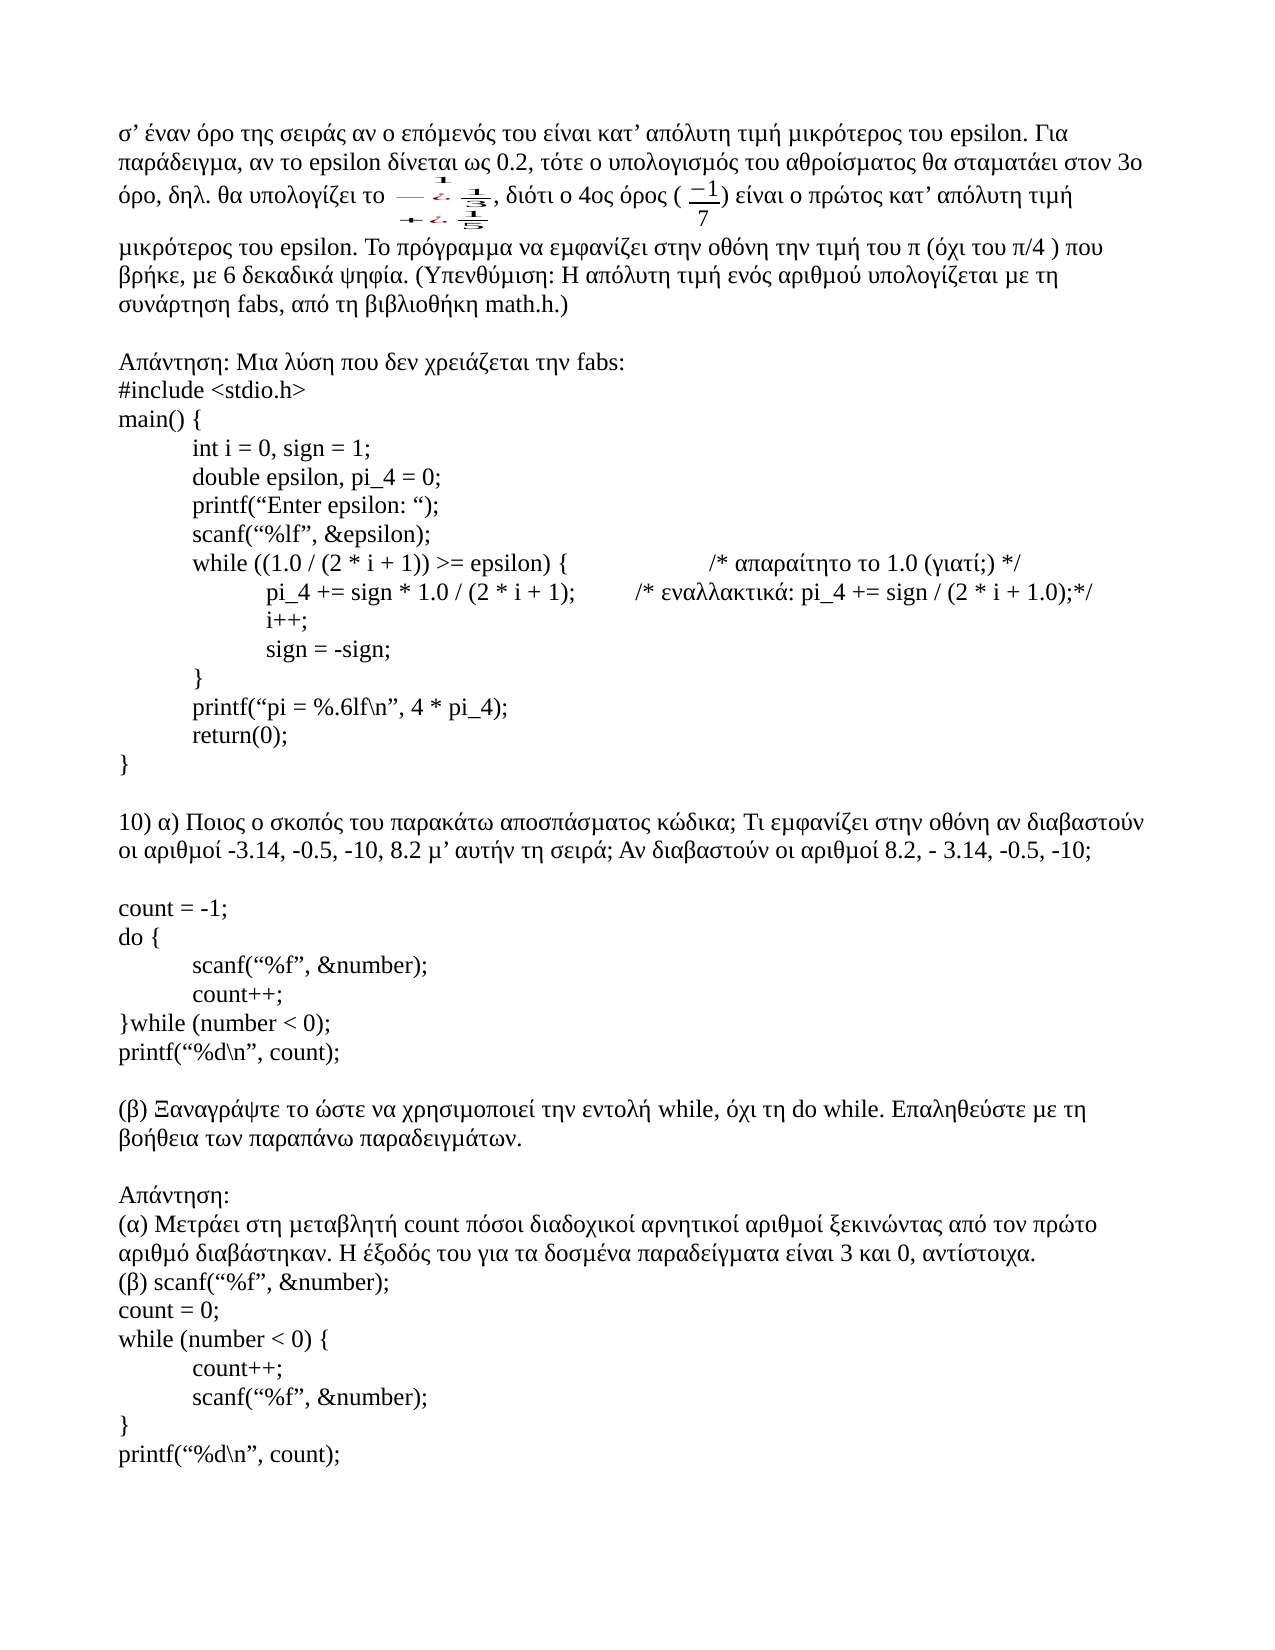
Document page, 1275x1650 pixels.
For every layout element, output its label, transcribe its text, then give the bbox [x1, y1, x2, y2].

text } [118, 663, 1157, 692]
text double epsilon, pi_4 = 0; [118, 462, 1157, 491]
text printf(“pi = %.6lf\n”, 4 * pi_4); [118, 692, 1157, 721]
text return(0); [118, 721, 1157, 749]
text sign = -sign; [118, 634, 1157, 663]
text (β) scanf(“%f”, &number); [118, 1267, 1157, 1296]
text 10) α) Ποιος ο σκοπός του παρακάτω αποσπάσµατος κώδικα; Τι εµφανίζει στην οθόνη αν διαβαστούν οι αριθµοί -3.14, -0.5, -10, 8.2 µ’ αυτήν τη σειρά; Αν διαβαστούν οι αριθµοί 8.2, - 3.14, -0.5, -10; [118, 807, 1157, 864]
text while ((1.0 / (2 * i + 1)) >= epsilon) { /* απαραίτητο το 1.0 (γιατί;) */ [118, 548, 1157, 577]
text scanf(“%lf”, &epsilon); [118, 519, 1157, 548]
text count++; [118, 979, 1157, 1008]
text printf(“%d\n”, count); [118, 1439, 1157, 1468]
text printf(“%d\n”, count); [118, 1037, 1157, 1066]
text (α) Μετράει στη µεταβλητή count πόσοι διαδοχικοί αρνητικοί αριθµοί ξεκινώντας από τον πρώτο αριθµό διαβάστηκαν. Η έξοδός του για τα δοσµένα παραδείγµατα είναι 3 και 0, αντίστοιχα. [118, 1209, 1157, 1267]
text printf(“Enter epsilon: “); [118, 491, 1157, 519]
text } [118, 749, 1157, 778]
text scanf(“%f”, &number); [118, 951, 1157, 979]
text count = 0; [118, 1296, 1157, 1324]
text main() { [118, 404, 1157, 433]
text σ’ έναν όρο της σειράς αν ο επόµενός του είναι κατ’ απόλυτη τιµή µικρότερος του epsilon. Για παράδειγµα, αν το epsilon δίνεται ως 0.2, τότε ο υπολογισµός του αθροίσµατος θα σταµατάει στον 3ο όρο, δηλ. θα υπολογίζει το , διότι ο 4ος όρος ( ) είναι ο πρώτος κατ’ απόλυτη τιµή µικρότερος του epsilon. Το πρόγραµµα να εµφανίζει στην οθόνη την τιµή του π (όχι του π/4 ) που βρήκε, µε 6 δεκαδικά ψηφία. (Υπενθύµιση: Η απόλυτη τιµή ενός αριθµού υπολογίζεται µε τη συνάρτηση fabs, από τη βιβλιοθήκη math.h.) [118, 118, 1157, 318]
text Απάντηση: Μια λύση που δεν χρειάζεται την fabs: [118, 347, 1157, 376]
text } [118, 1411, 1157, 1439]
text while (number < 0) { [118, 1324, 1157, 1353]
text Απάντηση: [118, 1181, 1157, 1209]
text pi_4 += sign * 1.0 / (2 * i + 1); /* εναλλακτικά: pi_4 += sign / (2 * i + 1.0);*/ [118, 577, 1157, 606]
text #include <stdio.h> [118, 376, 1157, 404]
text }while (number < 0); [118, 1008, 1157, 1037]
text do { [118, 922, 1157, 951]
text int i = 0, sign = 1; [118, 433, 1157, 462]
text i++; [118, 606, 1157, 634]
text scanf(“%f”, &number); [118, 1382, 1157, 1411]
text count = -1; [118, 893, 1157, 922]
text count++; [118, 1353, 1157, 1382]
text (β) Ξαναγράψτε το ώστε να χρησιµοποιεί την εντολή while, όχι τη do while. Επαληθεύστε µε τη βοήθεια των παραπάνω παραδειγµάτων. [118, 1094, 1157, 1152]
